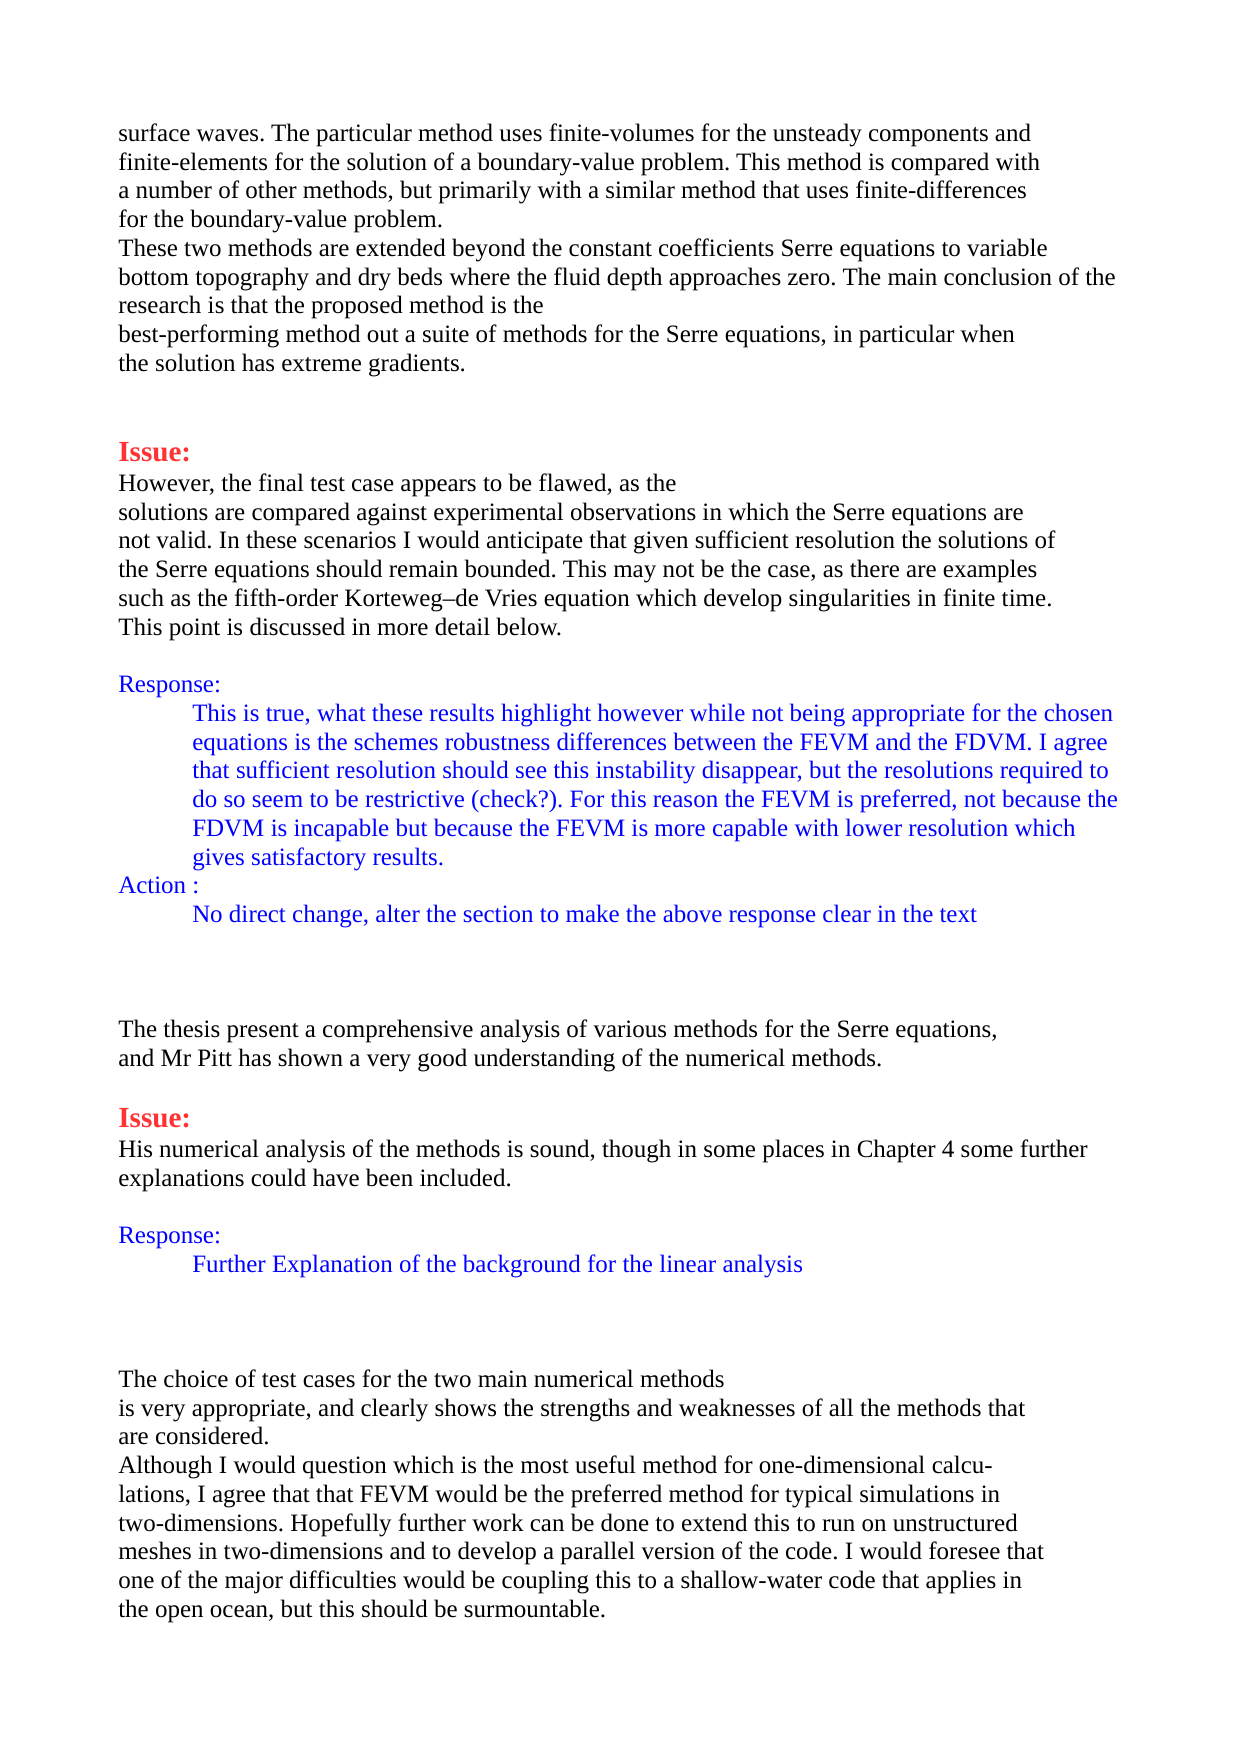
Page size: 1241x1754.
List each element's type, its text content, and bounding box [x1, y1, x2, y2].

text However, the final test case appears to be flawed, as the [118, 468, 1122, 497]
text This point is discussed in more detail below. [118, 612, 1122, 640]
text is very appropriate, and clearly shows the strengths and weaknesses of all the methods that [118, 1393, 1122, 1421]
text best-performing method out a suite of methods for the Serre equations, in particular when [118, 319, 1122, 348]
text such as the fifth-order Korteweg–de Vries equation which develop singularities in finite time. [118, 583, 1122, 612]
text surface waves. The particular method uses finite-volumes for the unsteady components and [118, 118, 1122, 147]
text Action : [118, 870, 1122, 899]
text equations is the schemes robustness differences between the FEVM and the FDVM. I agree that sufficient resolution should see this instability disappear, but the resolutions required to do so seem to be restrictive (check?). For this reason the FEVM is preferred, not because the FDVM is incapable but because the FEVM is more capable with lower resolution which gives satisfactory results. [192, 727, 1122, 870]
text are considered. [118, 1421, 1122, 1450]
text lations, I agree that that FEVM would be the preferred method for typical simulations in [118, 1479, 1122, 1508]
text the solution has extreme gradients. [118, 348, 1122, 377]
text Response: [118, 1220, 1122, 1249]
text Issue: [118, 434, 1122, 468]
text Further Explanation of the background for the linear analysis [118, 1249, 1122, 1278]
text for the boundary-value problem. [118, 204, 1122, 233]
text Response: [118, 669, 1122, 698]
text meshes in two-dimensions and to develop a parallel version of the code. I would foresee that [118, 1536, 1122, 1565]
text No direct change, alter the section to make the above response clear in the text [192, 899, 1122, 928]
text The thesis present a comprehensive analysis of various methods for the Serre equations, [118, 1014, 1122, 1043]
text one of the major difficulties would be coupling this to a shallow-water code that applies in [118, 1565, 1122, 1594]
text His numerical analysis of the methods is sound, though in some places in Chapter 4 some further explanations could have been included. [118, 1134, 1122, 1191]
text The choice of test cases for the two main numerical methods [118, 1364, 1122, 1393]
text solutions are compared against experimental observations in which the Serre equations are [118, 497, 1122, 525]
text These two methods are extended beyond the constant coefficients Serre equations to variable bottom topography and dry beds where the fluid depth approaches zero. The main conclusion of the research is that the proposed method is the [118, 233, 1122, 319]
text and Mr Pitt has shown a very good understanding of the numerical methods. [118, 1043, 1122, 1072]
text the open ocean, but this should be surmountable. [118, 1594, 1122, 1623]
text the Serre equations should remain bounded. This may not be the case, as there are examples [118, 554, 1122, 583]
text Although I would question which is the most useful method for one-dimensional calcu- [118, 1450, 1122, 1479]
text This is true, what these results highlight however while not being appropriate for the chosen [192, 698, 1122, 727]
text Issue: [118, 1100, 1122, 1134]
text finite-elements for the solution of a boundary-value problem. This method is compared with [118, 147, 1122, 176]
text a number of other methods, but primarily with a similar method that uses finite-differences [118, 176, 1122, 204]
text not valid. In these scenarios I would anticipate that given sufficient resolution the solutions of [118, 525, 1122, 554]
text two-dimensions. Hopefully further work can be done to extend this to run on unstructured [118, 1508, 1122, 1536]
